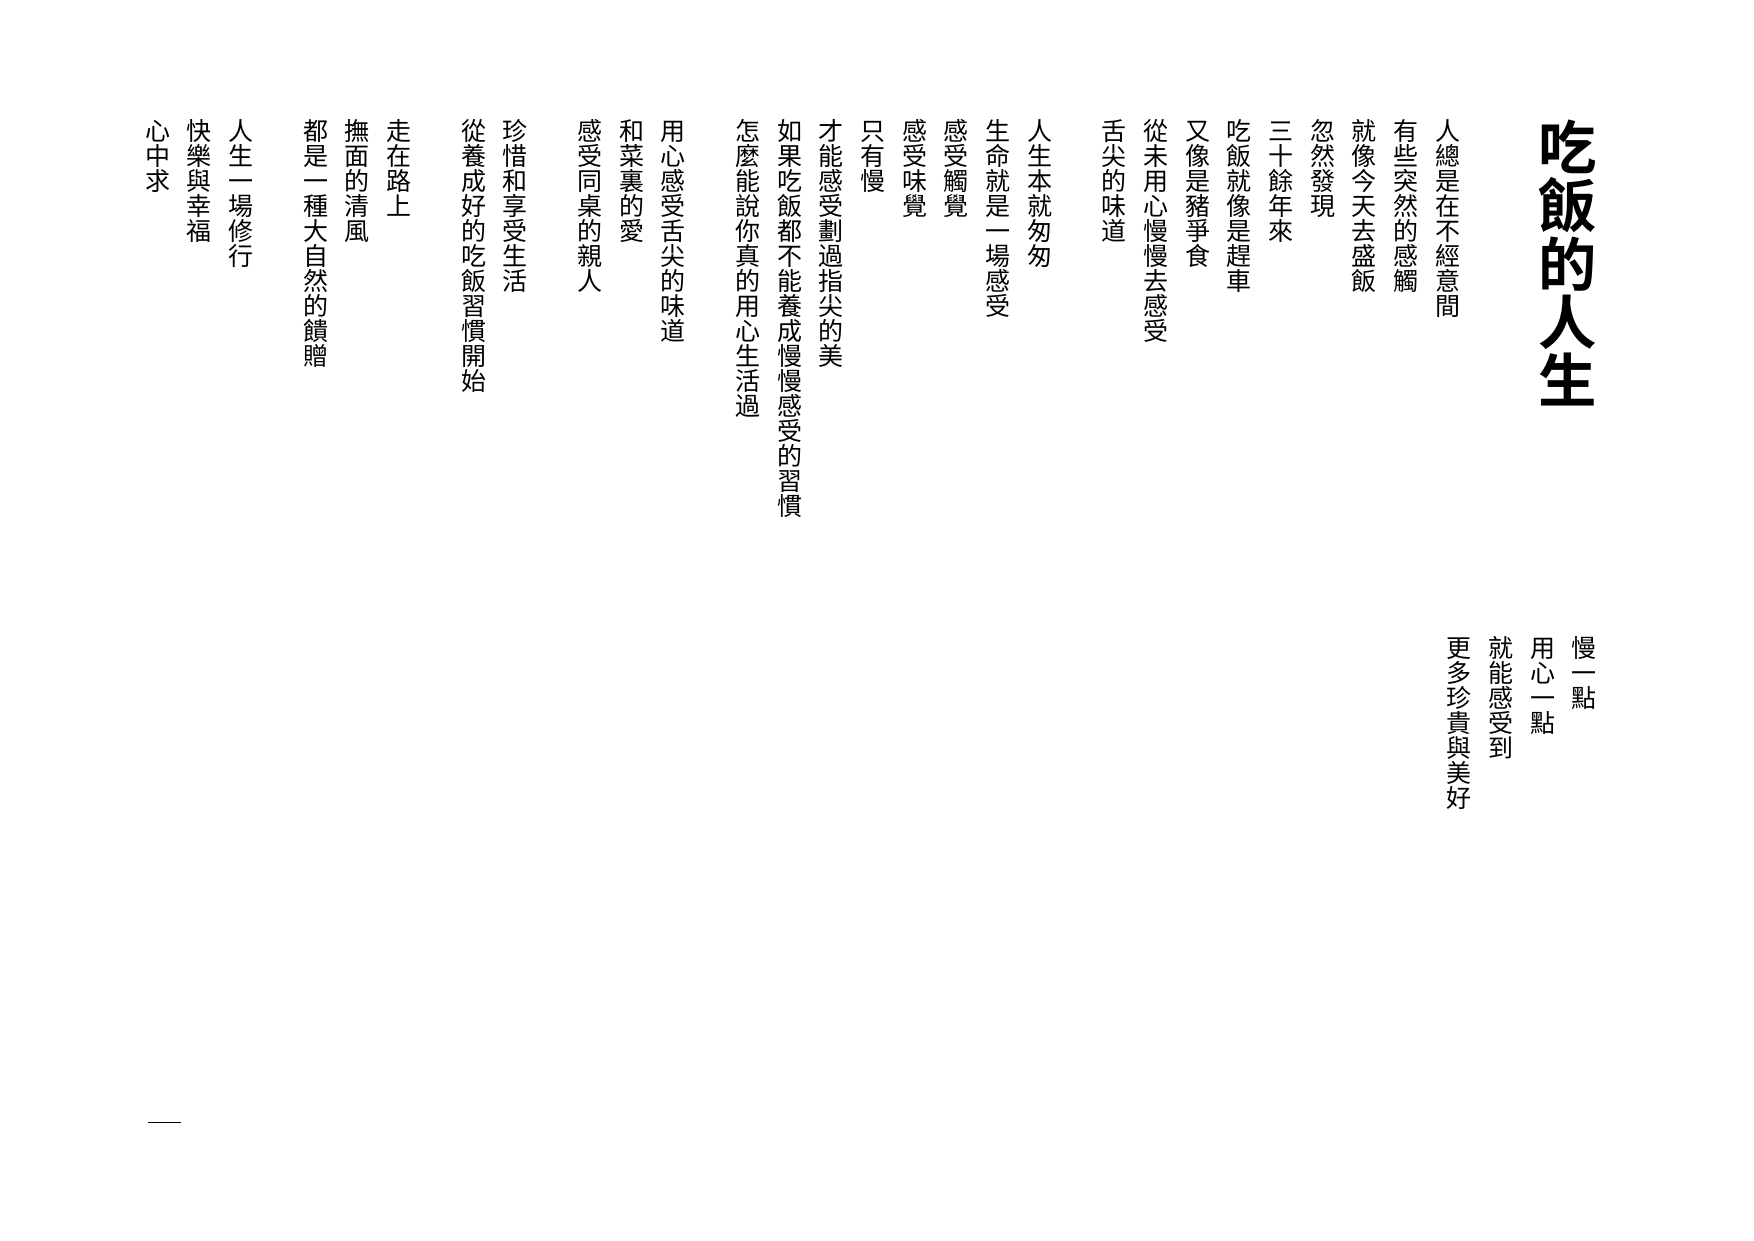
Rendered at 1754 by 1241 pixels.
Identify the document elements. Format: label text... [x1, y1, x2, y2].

text 人生一場修行 [223, 118, 259, 605]
text 心中求 [139, 118, 176, 605]
title 吃飯的人生 [1526, 118, 1610, 605]
text 怎麼能說你真的用心生活過 [730, 118, 766, 605]
text 從養成好的吃飯習慣開始 [456, 118, 492, 605]
text 忽然發現 [1304, 118, 1341, 605]
text 又像是豬爭食 [1179, 118, 1216, 605]
text 快樂與幸福 [181, 118, 217, 605]
text 才能感受劃過指尖的美 [813, 118, 849, 605]
text 撫面的清風 [339, 118, 375, 605]
text 有些突然的感觸 [1388, 118, 1424, 605]
text 只有慢 [855, 118, 891, 605]
text 和菜裏的愛 [613, 118, 650, 605]
text 用心一點 [1524, 635, 1561, 1122]
text 用心感受舌尖的味道 [655, 118, 691, 605]
text 三十餘年來 [1263, 118, 1299, 605]
text 從未用心慢慢去感受 [1138, 118, 1174, 605]
text 感受同桌的親人 [572, 118, 608, 605]
text 就像今天去盛飯 [1346, 118, 1382, 605]
text 感受味覺 [897, 118, 933, 605]
text 吃飯就像是趕車 [1221, 118, 1257, 605]
text 慢一點 [1566, 635, 1602, 1122]
text 都是一種大自然的饋贈 [297, 118, 334, 605]
text 就能感受到 [1483, 635, 1519, 1122]
text 走在路上 [381, 118, 417, 605]
text 更多珍貴與美好 [1441, 635, 1477, 1122]
text 如果吃飯都不能養成慢慢感受的習慣 [772, 118, 808, 605]
text 人總是在不經意間 [1429, 118, 1466, 605]
text 人生本就匆匆 [1022, 118, 1058, 605]
text 珍惜和享受生活 [497, 118, 533, 605]
text 生命就是一場感受 [980, 118, 1016, 605]
text 舌尖的味道 [1096, 118, 1132, 605]
text 感受觸覺 [938, 118, 974, 605]
